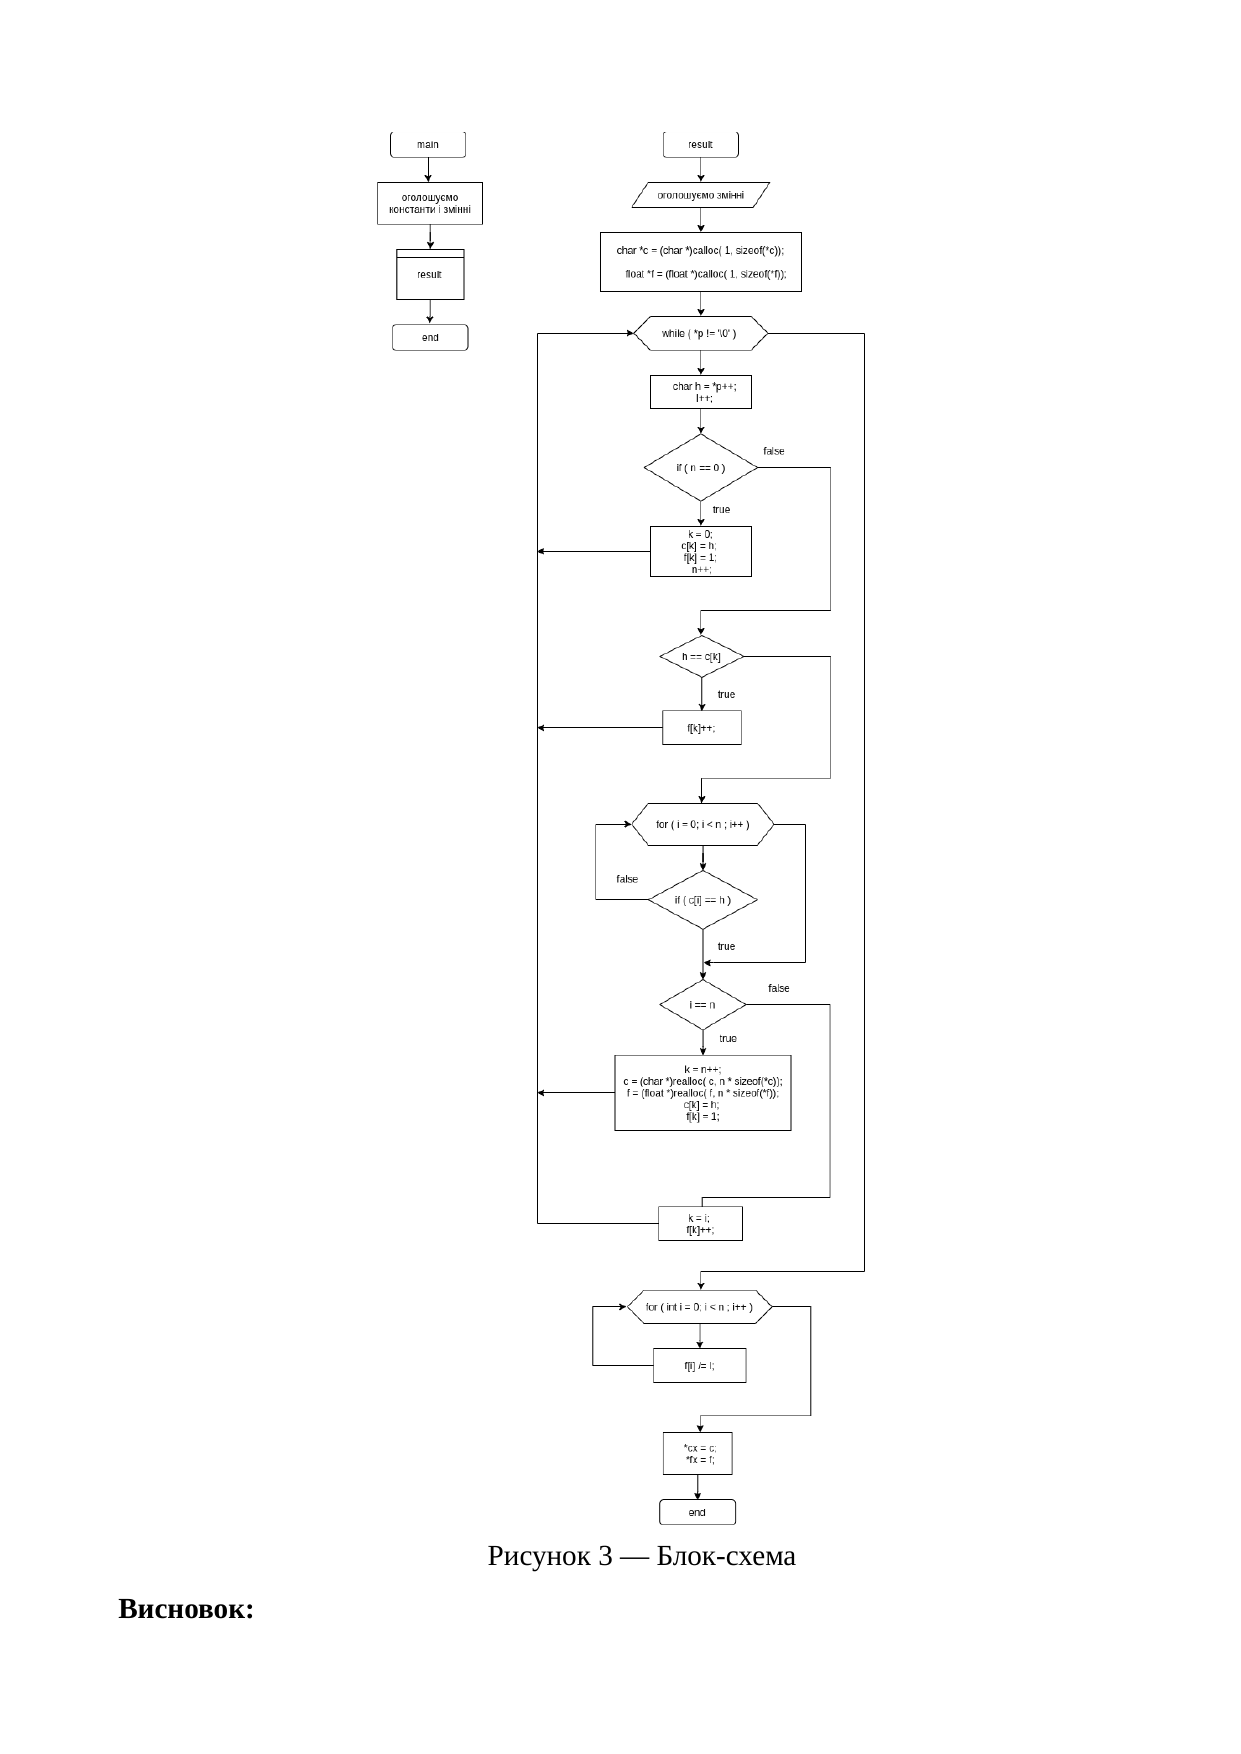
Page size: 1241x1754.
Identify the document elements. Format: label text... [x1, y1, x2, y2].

text Висновок: [118, 1591, 1122, 1624]
picture [377, 132, 872, 1525]
text Рисунок 3 — Блок-схема [118, 1499, 1122, 1571]
